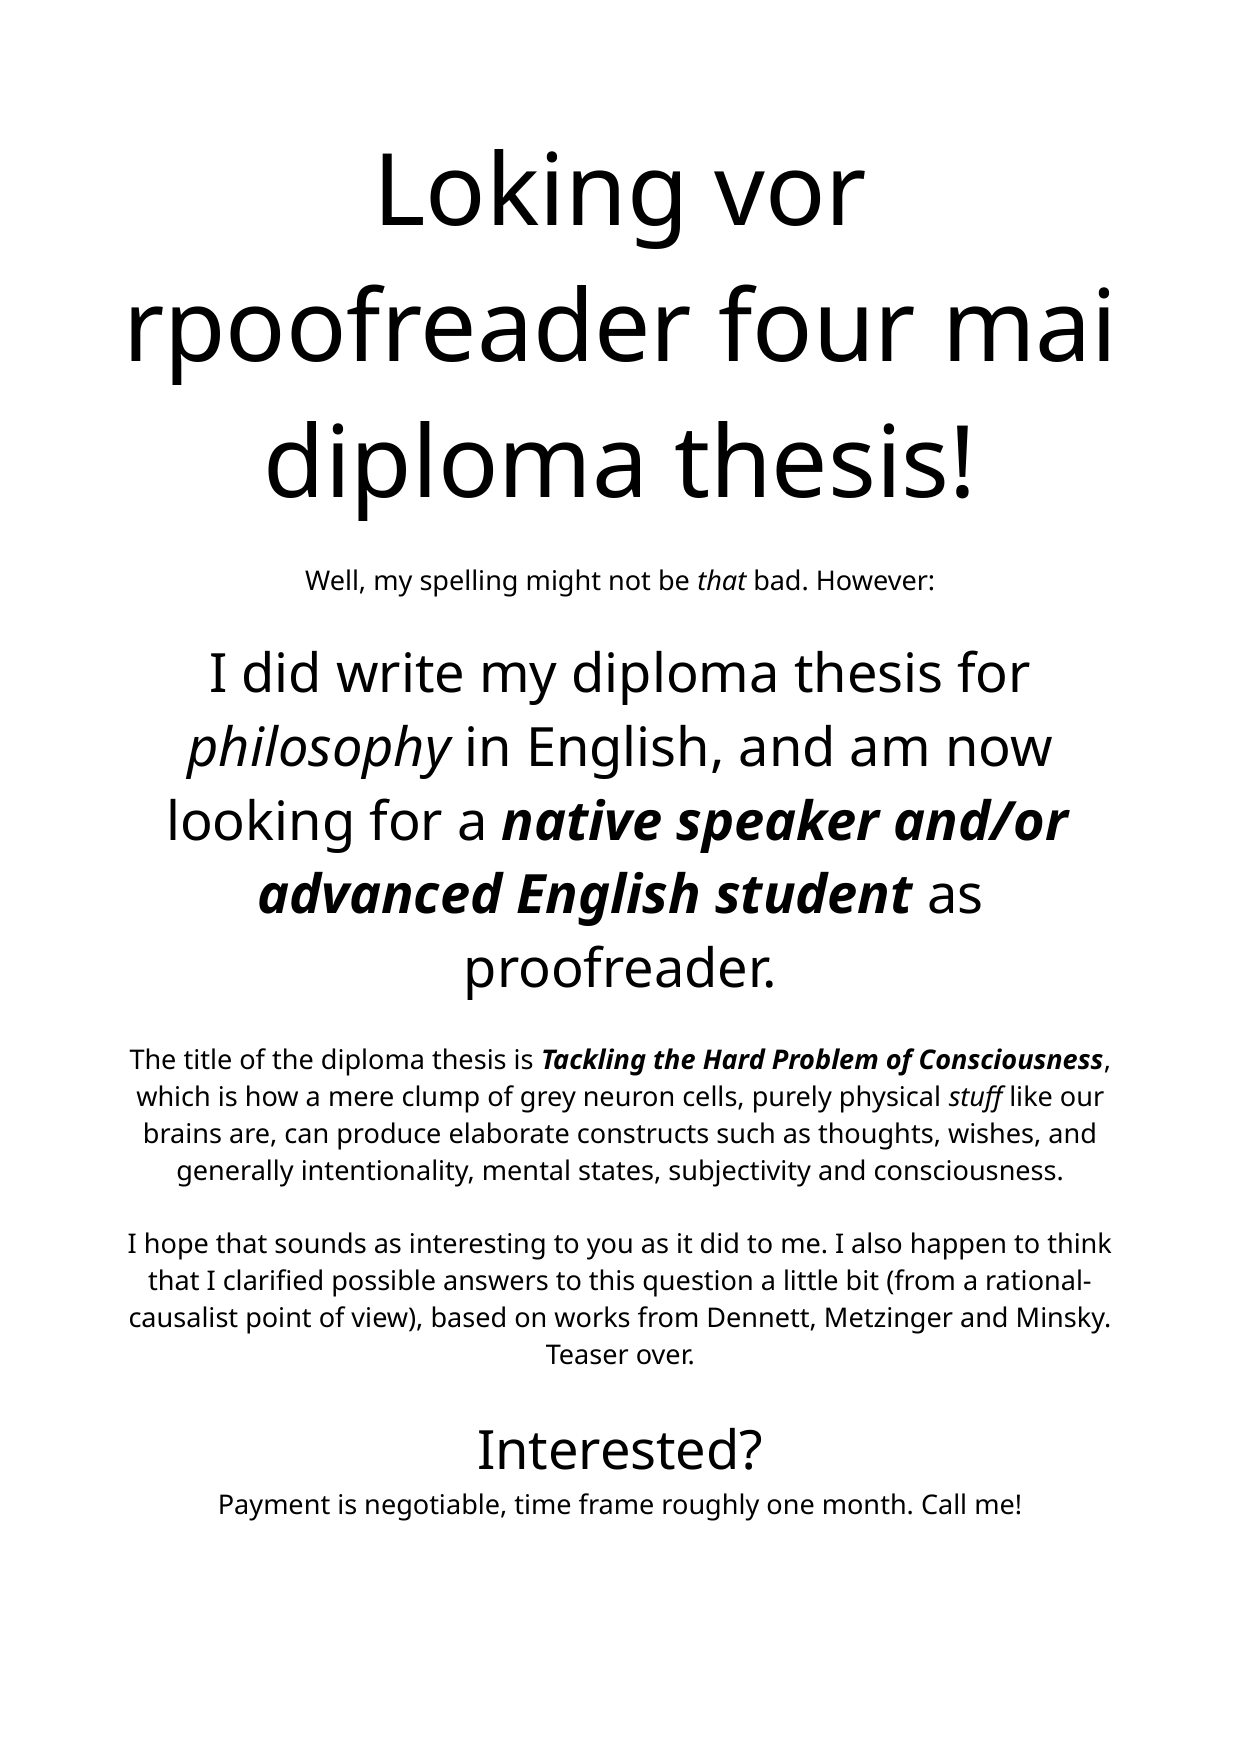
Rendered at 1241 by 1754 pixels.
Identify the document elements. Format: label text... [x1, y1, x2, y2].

text The title of the diploma thesis is Tackling the Hard Problem of Consciousness, which is how a mere clump of grey neuron cells, purely physical stuff like our brains are, can produce elaborate constructs such as thoughts, wishes, and generally intentionality, mental states, subjectivity and consciousness. [118, 1040, 1122, 1188]
text I hope that sounds as interesting to you as it did to me. I also happen to think that I clarified possible answers to this question a little bit (from a rational-causalist point of view), based on works from Dennett, Metzinger and Minsky. Teaser over. [118, 1225, 1122, 1372]
text Interested? [118, 1412, 1122, 1486]
text Loking vor rpoofreader four mai diploma thesis! [118, 118, 1122, 527]
text Payment is negotiable, time frame roughly one month. Call me! [118, 1486, 1122, 1522]
text I did write my diploma thesis for philosophy in English, and am now looking for a native speaker and/or advanced English student as proofreader. [118, 635, 1122, 1003]
text Well, my spelling might not be that bad. However: [118, 561, 1122, 598]
